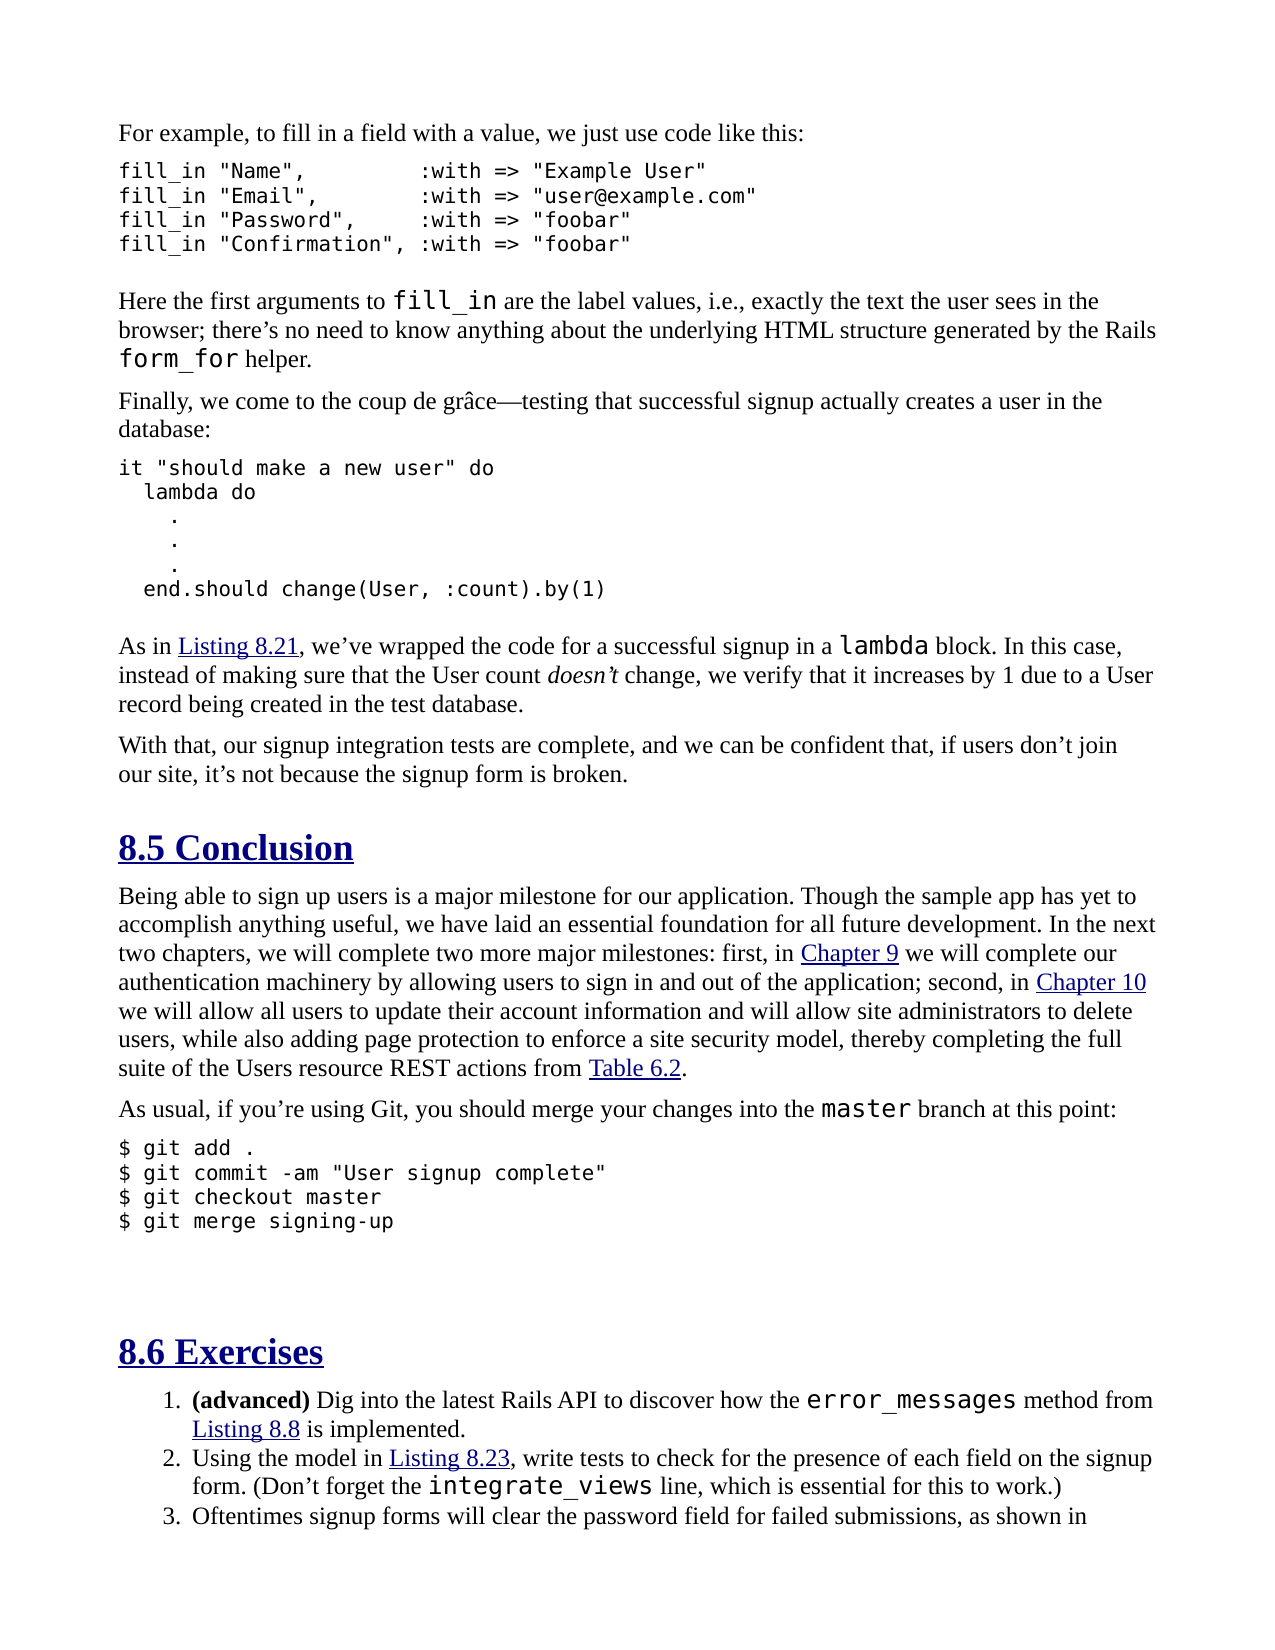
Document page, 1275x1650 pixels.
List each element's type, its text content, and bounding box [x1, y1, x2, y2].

text $ git add . [118, 1136, 1157, 1161]
text As in Listing 8.21, we’ve wrapped the code for a successful signup in a lambda block. In this case, instead of making sure that the User count doesn’t change, we verify that it increases by 1 due to a User record being created in the test database. [118, 631, 1157, 718]
text it "should make a new user" do [118, 456, 1157, 480]
text . [118, 553, 1157, 577]
list Using the model in Listing 8.23, write tests to check for the presence of each field on the signup form. (Don’t forget the integrate_views line, which is essential for this to work.) [162, 1443, 1157, 1501]
text fill_in "Email", :with => "user@example.com" [118, 184, 1157, 208]
text . [118, 504, 1157, 528]
text Here the first arguments to fill_in are the label values, i.e., exactly the text the user sees in the browser; there’s no need to know anything about the underlying HTML structure generated by the Rails form_for helper. [118, 286, 1157, 373]
list (advanced) Dig into the latest Rails API to discover how the error_messages method from Listing 8.8 is implemented. [162, 1385, 1157, 1443]
text For example, to fill in a field with a value, we just use code like this: [118, 118, 1157, 147]
text $ git checkout master [118, 1185, 1157, 1209]
text With that, our signup integration tests are complete, and we can be confident that, if users don’t join our site, it’s not because the signup form is broken. [118, 730, 1157, 788]
text $ git merge signing-up [118, 1209, 1157, 1233]
text fill_in "Name", :with => "Example User" [118, 159, 1157, 184]
text fill_in "Password", :with => "foobar" [118, 208, 1157, 232]
text fill_in "Confirmation", :with => "foobar" [118, 232, 1157, 256]
subtitle 8.5 Conclusion [118, 825, 1157, 868]
subtitle 8.6 Exercises [118, 1329, 1157, 1372]
text As usual, if you’re using Git, you should merge your changes into the master branch at this point: [118, 1094, 1157, 1124]
list Oftentimes signup forms will clear the password field for failed submissions, as shown in [162, 1501, 1157, 1529]
text Being able to sign up users is a major milestone for our application. Though the sample app has yet to accomplish anything useful, we have laid an essential foundation for all future development. In the next two chapters, we will complete two more major milestones: first, in Chapter 9 we will complete our authentication machinery by allowing users to sign in and out of the application; second, in Chapter 10 we will allow all users to update their account information and will allow site administrators to delete users, while also adding page protection to enforce a site security model, thereby completing the full suite of the Users resource REST actions from Table 6.2. [118, 881, 1157, 1082]
text end.should change(User, :count).by(1) [118, 577, 1157, 601]
text . [118, 528, 1157, 553]
text Finally, we come to the coup de grâce—testing that successful signup actually creates a user in the database: [118, 386, 1157, 443]
text $ git commit -am "User signup complete" [118, 1161, 1157, 1185]
text lambda do [118, 480, 1157, 504]
